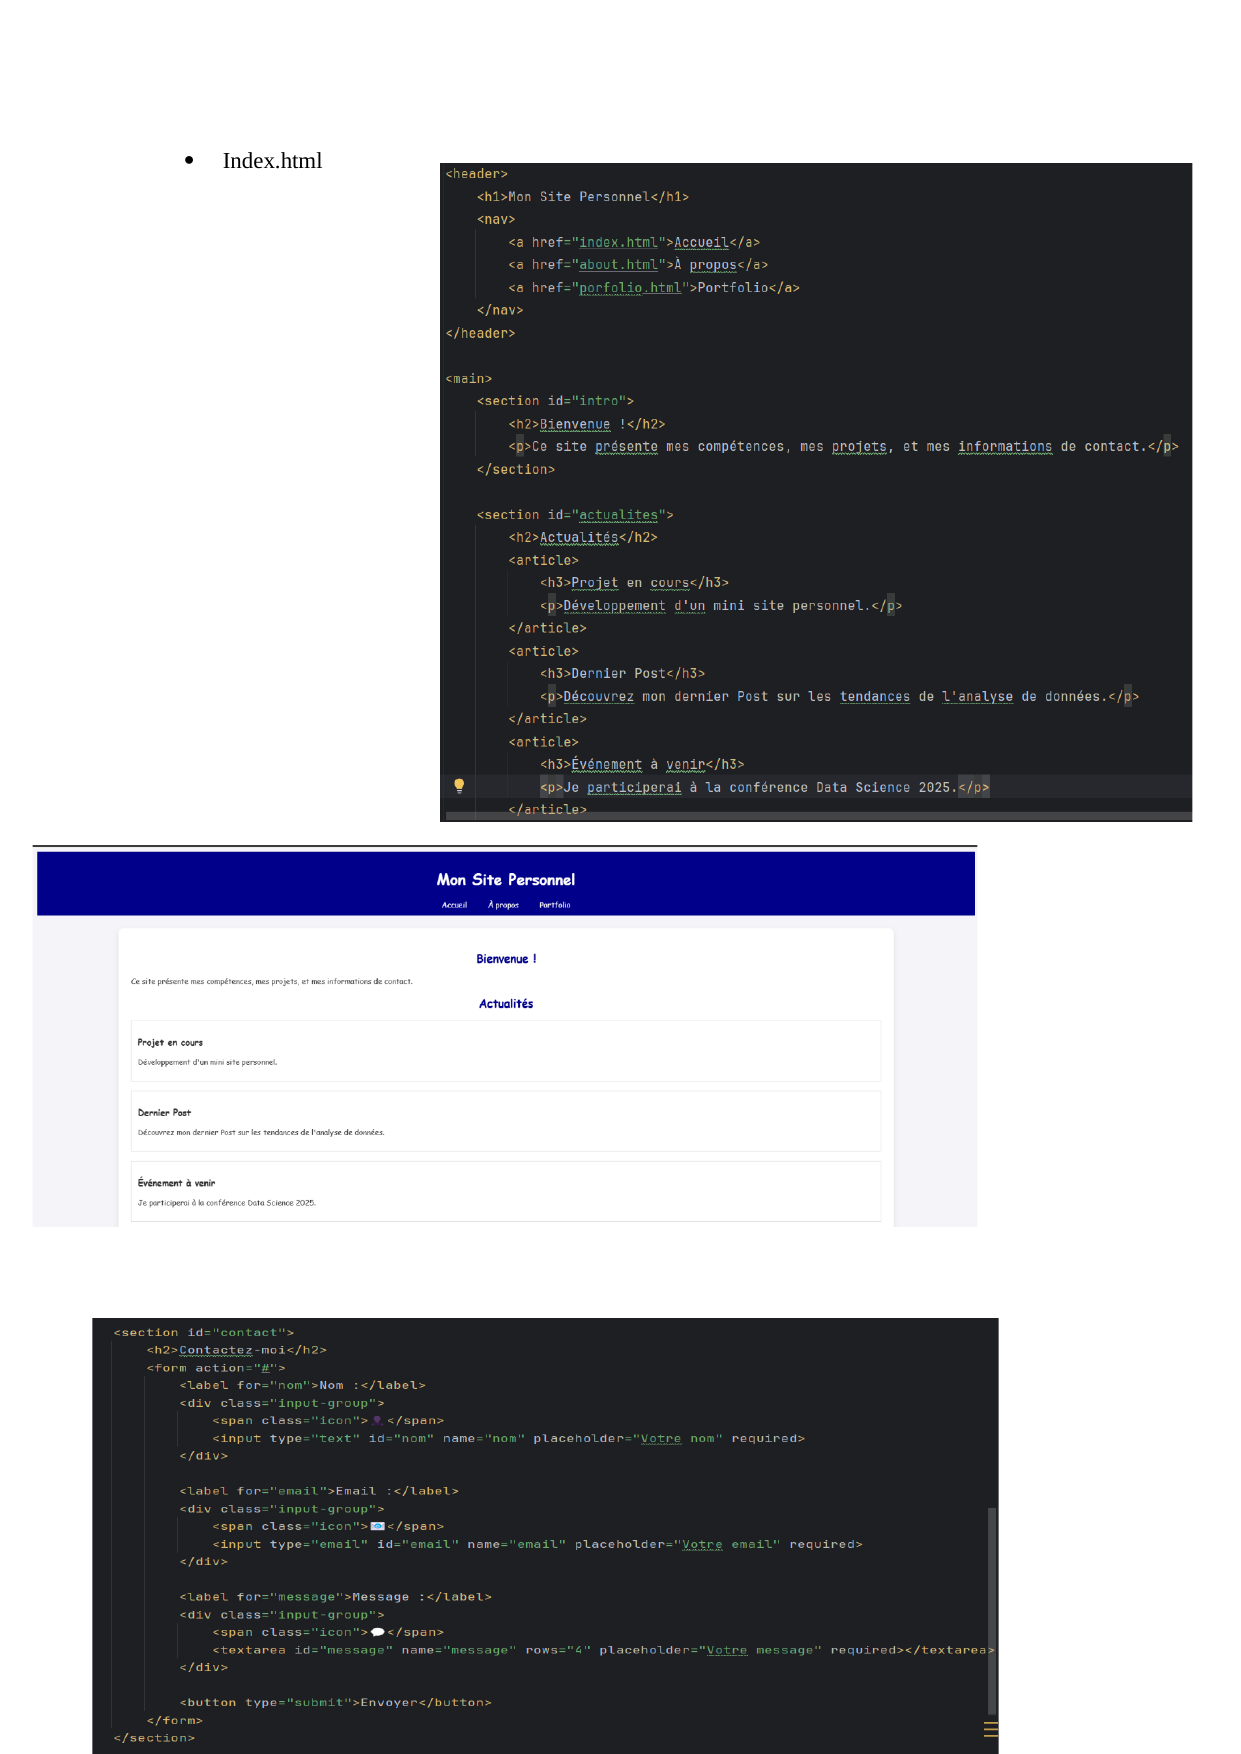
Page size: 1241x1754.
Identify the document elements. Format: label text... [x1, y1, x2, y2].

list Index.html [185, 148, 1093, 174]
